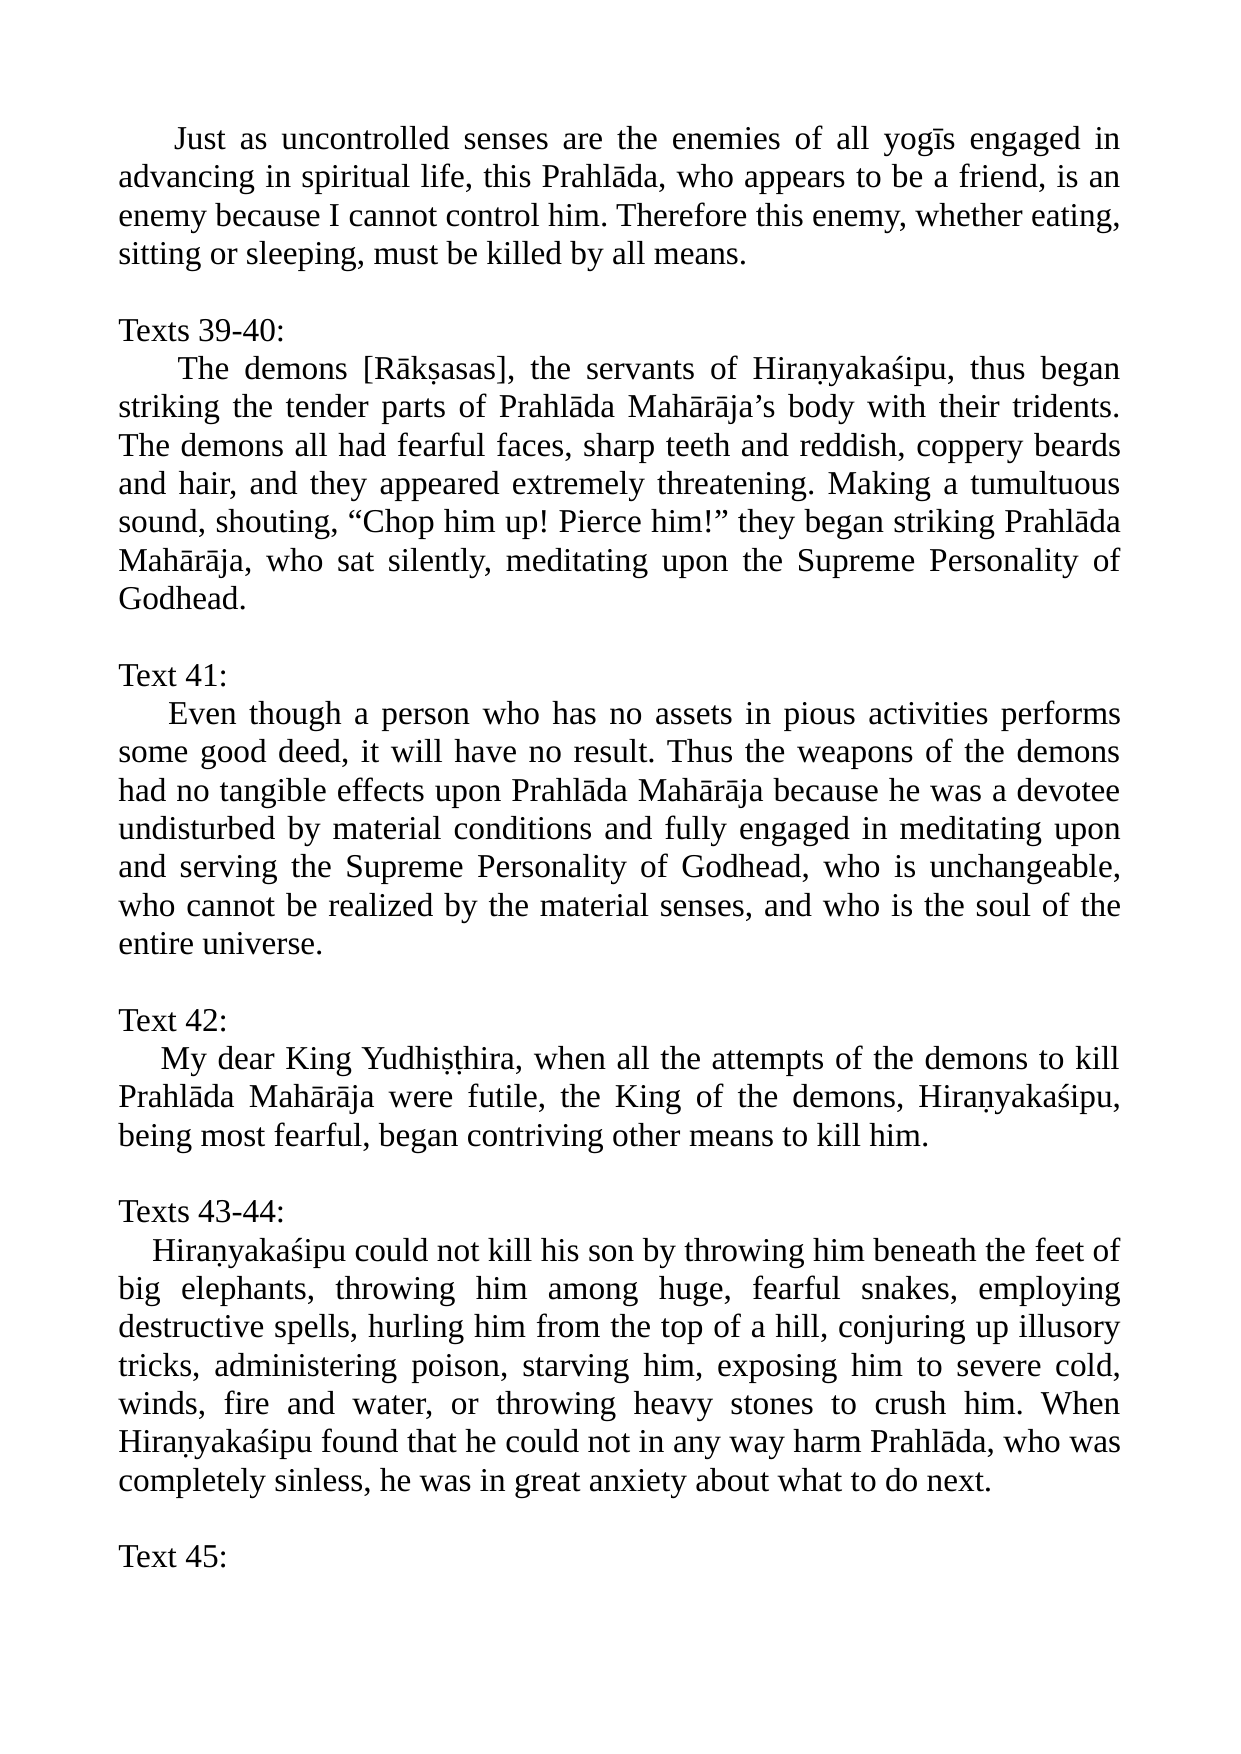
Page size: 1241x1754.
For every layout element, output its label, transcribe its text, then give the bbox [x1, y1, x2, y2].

text Just as uncontrolled senses are the enemies of all yogīs engaged in advancing in spiritual life, this Prahlāda, who appears to be a friend, is an enemy because I cannot control him. Therefore this enemy, whether eating, sitting or sleeping, must be killed by all means. [118, 118, 1122, 271]
text Texts 43-44: [118, 1191, 1122, 1230]
text Text 42: [118, 1000, 1122, 1038]
text The demons [Rākṣasas], the servants of Hiraṇyakaśipu, thus began striking the tender parts of Prahlāda Mahārāja’s body with their tridents. The demons all had fearful faces, sharp teeth and reddish, coppery beards and hair, and they appeared extremely threatening. Making a tumultuous sound, shouting, “Chop him up! Pierce him!” they began striking Prahlāda Mahārāja, who sat silently, meditating upon the Supreme Personality of Godhead. [118, 348, 1122, 616]
text Even though a person who has no assets in pious activities performs some good deed, it will have no result. Thus the weapons of the demons had no tangible effects upon Prahlāda Mahārāja because he was a devotee undisturbed by material conditions and fully engaged in meditating upon and serving the Supreme Personality of Godhead, who is unchangeable, who cannot be realized by the material senses, and who is the soul of the entire universe. [118, 693, 1122, 961]
text My dear King Yudhiṣṭhira, when all the attempts of the demons to kill Prahlāda Mahārāja were futile, the King of the demons, Hiraṇyakaśipu, being most fearful, began contriving other means to kill him. [118, 1038, 1122, 1153]
text Text 45: [118, 1536, 1122, 1575]
text Texts 39-40: [118, 310, 1122, 348]
text Text 41: [118, 655, 1122, 693]
text Hiraṇyakaśipu could not kill his son by throwing him beneath the feet of big elephants, throwing him among huge, fearful snakes, employing destructive spells, hurling him from the top of a hill, conjuring up illusory tricks, administering poison, starving him, exposing him to severe cold, winds, fire and water, or throwing heavy stones to crush him. When Hiraṇyakaśipu found that he could not in any way harm Prahlāda, who was completely sinless, he was in great anxiety about what to do next. [118, 1230, 1122, 1498]
